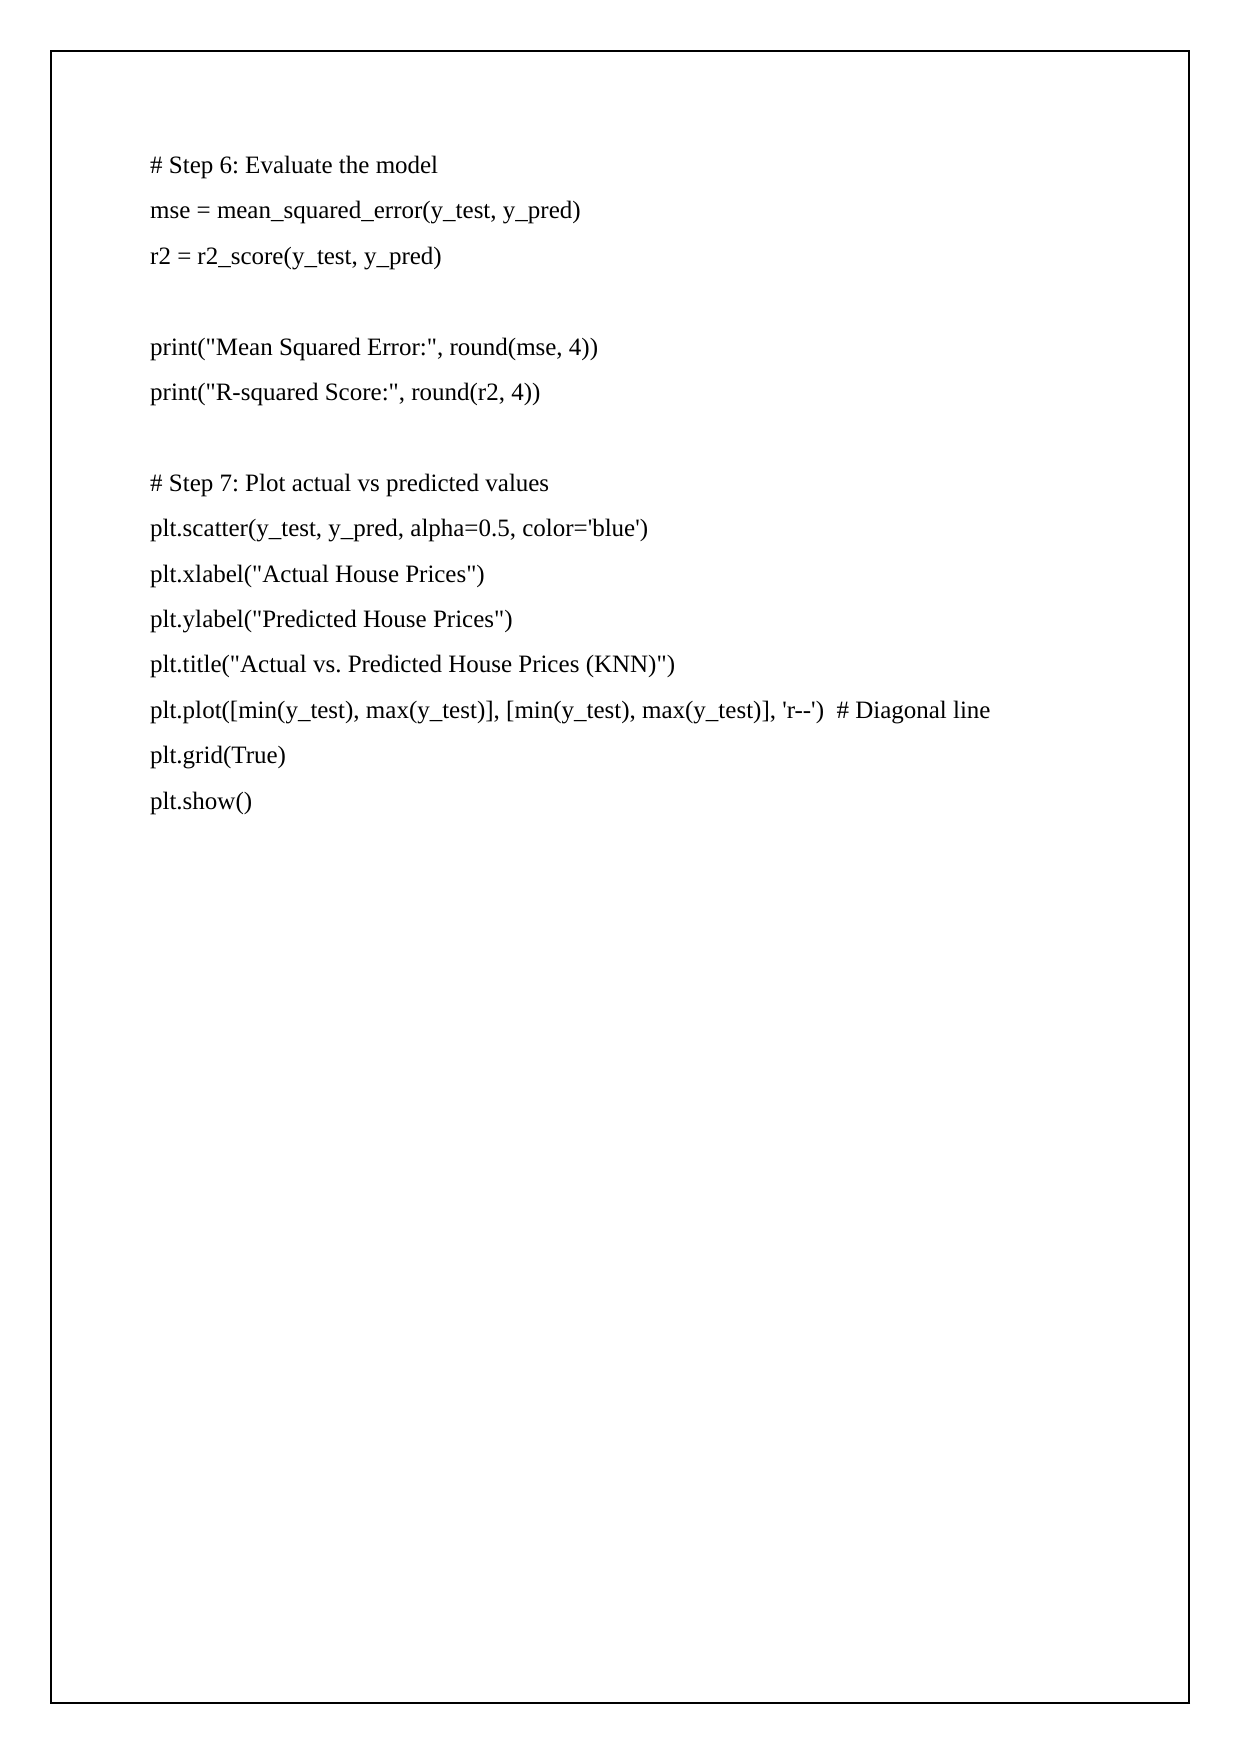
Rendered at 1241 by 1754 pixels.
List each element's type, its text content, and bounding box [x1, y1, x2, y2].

text print("Mean Squared Error:", round(mse, 4)) [150, 332, 1090, 360]
text mse = mean_squared_error(y_test, y_pred) [150, 195, 1090, 224]
text plt.ylabel("Predicted House Prices") [150, 604, 1090, 633]
text plt.plot([min(y_test), max(y_test)], [min(y_test), max(y_test)], 'r--') # Diagonal line [150, 695, 1090, 724]
text plt.title("Actual vs. Predicted House Prices (KNN)") [150, 649, 1090, 678]
text # Step 7: Plot actual vs predicted values [150, 468, 1090, 497]
text # Step 6: Evaluate the model [150, 150, 1090, 179]
text plt.show() [150, 786, 1090, 814]
text print("R-squared Score:", round(r2, 4)) [150, 377, 1090, 406]
text plt.scatter(y_test, y_pred, alpha=0.5, color='blue') [150, 513, 1090, 542]
text plt.xlabel("Actual House Prices") [150, 559, 1090, 587]
text plt.grid(True) [150, 740, 1090, 769]
text r2 = r2_score(y_test, y_pred) [150, 241, 1090, 269]
